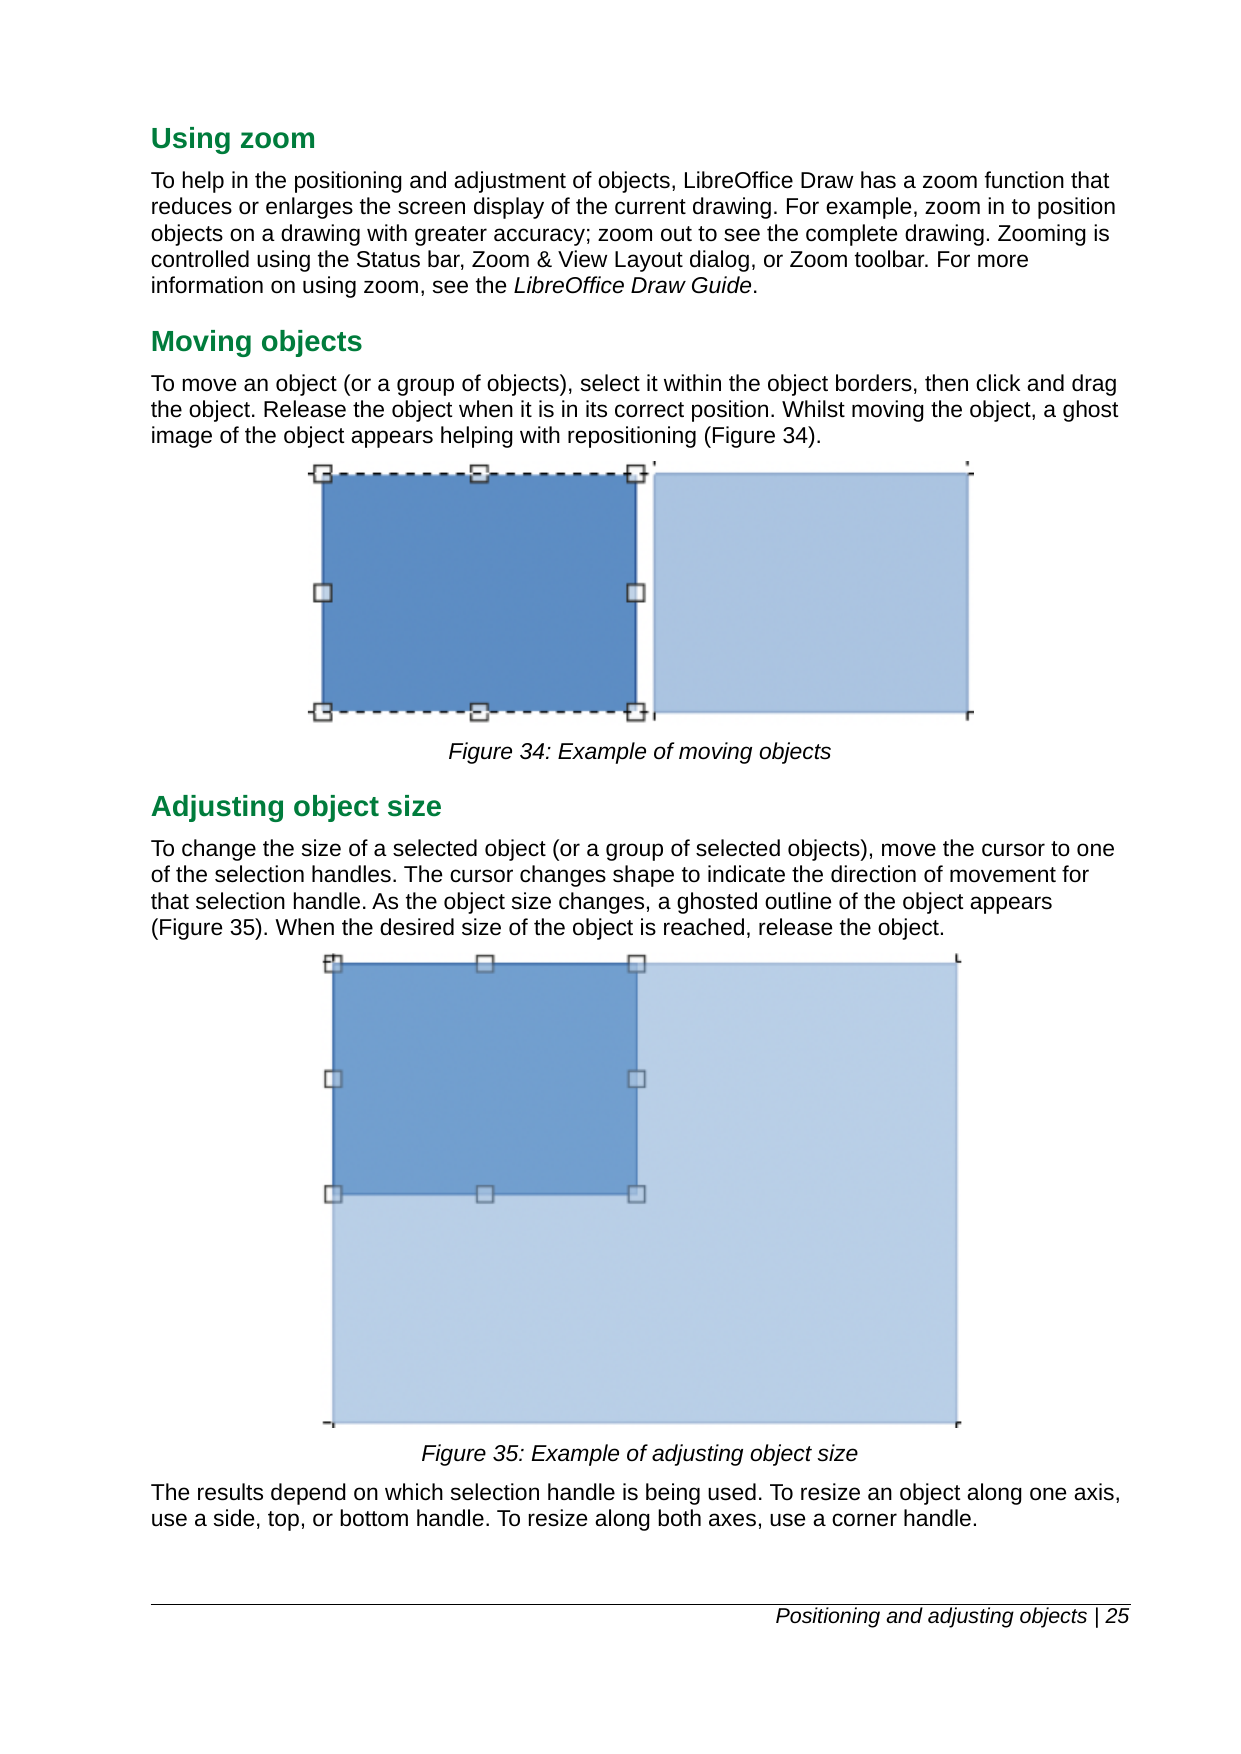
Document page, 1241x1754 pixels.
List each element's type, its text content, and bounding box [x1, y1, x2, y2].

text Figure 34: Example of moving objects [308, 738, 974, 764]
picture [307, 461, 974, 726]
subtitle Moving objects [151, 323, 1131, 357]
text To move an object (or a group of objects), select it within the object borders, then click and drag the object. Release the object when it is in its correct position. Whilst moving the object, a ghost image of the object appears helping with repositioning (Figure 34). [151, 369, 1131, 448]
picture [320, 952, 962, 1428]
text To change the size of a selected object (or a group of selected objects), move the cursor to one of the selection handles. The cursor changes shape to indicate the direction of movement for that selection handle. As the object size changes, a ghosted outline of the object appears (Figure 35). When the desired size of the object is reached, release the object. [151, 835, 1131, 940]
subtitle Using zoom [151, 121, 1131, 154]
text The results depend on which selection handle is being used. To resize an object along one axis, use a side, top, or bottom handle. To resize along both axes, use a corner handle. [151, 1479, 1131, 1532]
subtitle Adjusting object size [151, 789, 1131, 823]
text To help in the positioning and adjustment of objects, LibreOffice Draw has a zoom function that reduces or enlarges the screen display of the current drawing. For example, zoom in to position objects on a drawing with greater accuracy; zoom out to see the complete drawing. Zooming is controlled using the Status bar, Zoom & View Layout dialog, or Zoom toolbar. For more information on using zoom, see the LibreOffice Draw Guide. [151, 167, 1131, 299]
text Figure 35: Example of adjusting object size [320, 1440, 961, 1466]
